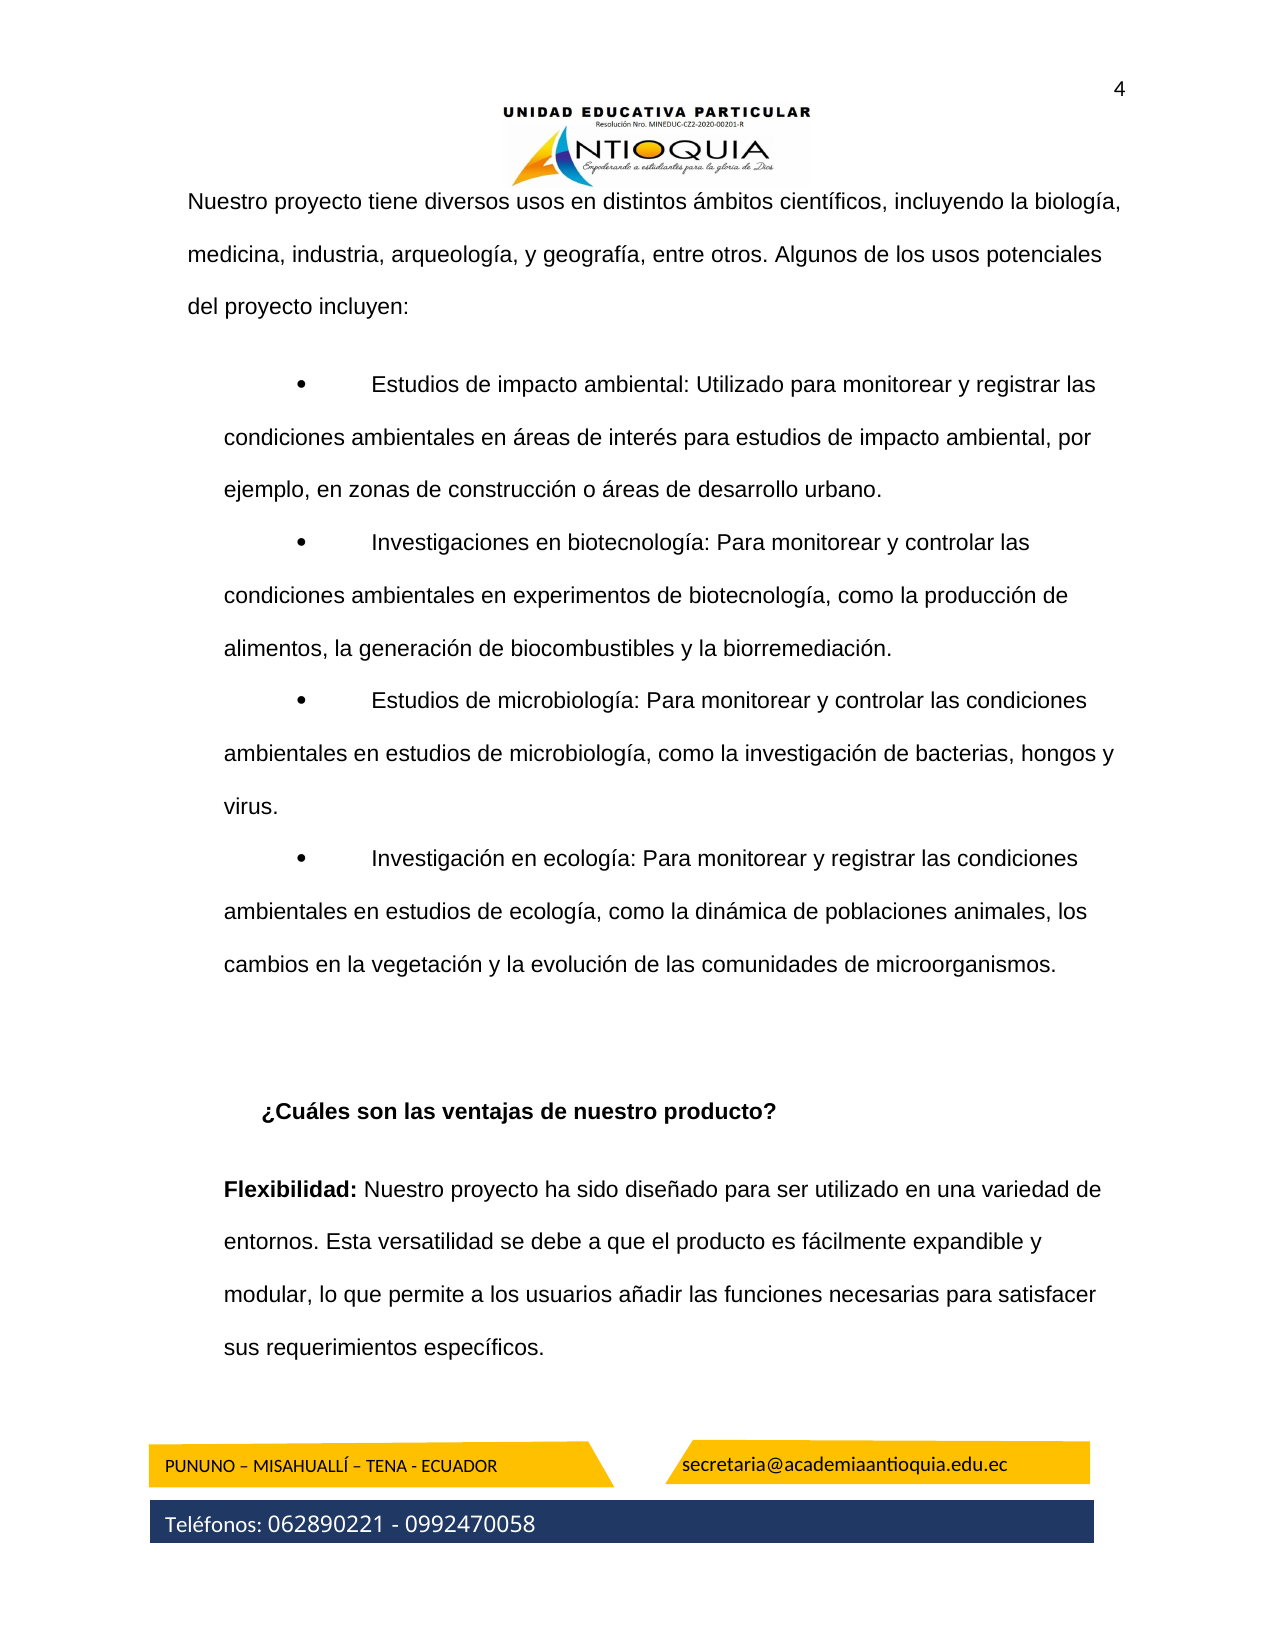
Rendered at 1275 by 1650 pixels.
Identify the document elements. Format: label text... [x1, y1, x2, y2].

text Nuestro proyecto tiene diversos usos en distintos ámbitos científicos, incluyendo la biología, medicina, industria, arqueología, y geografía, entre otros. Algunos de los usos potenciales del proyecto incluyen: [187, 188, 1125, 320]
list Estudios de impacto ambiental: Utilizado para monitorear y registrar las condiciones ambientales en áreas de interés para estudios de impacto ambiental, por ejemplo, en zonas de construcción o áreas de desarrollo urbano. [224, 371, 1125, 503]
list Estudios de microbiología: Para monitorear y controlar las condiciones ambientales en estudios de microbiología, como la investigación de bacterias, hongos y virus. [224, 687, 1125, 819]
text ¿Cuáles son las ventajas de nuestro producto? [187, 1098, 1125, 1124]
list Investigación en ecología: Para monitorear y registrar las condiciones ambientales en estudios de ecología, como la dinámica de poblaciones animales, los cambios en la vegetación y la evolución de las comunidades de microorganismos. [224, 845, 1125, 977]
text Flexibilidad: Nuestro proyecto ha sido diseñado para ser utilizado en una variedad de entornos. Esta versatilidad se debe a que el producto es fácilmente expandible y modular, lo que permite a los usuarios añadir las funciones necesarias para satisfacer sus requerimientos específicos. [224, 1176, 1125, 1360]
list Investigaciones en biotecnología: Para monitorear y controlar las condiciones ambientales en experimentos de biotecnología, como la producción de alimentos, la generación de biocombustibles y la biorremediación. [224, 529, 1125, 661]
